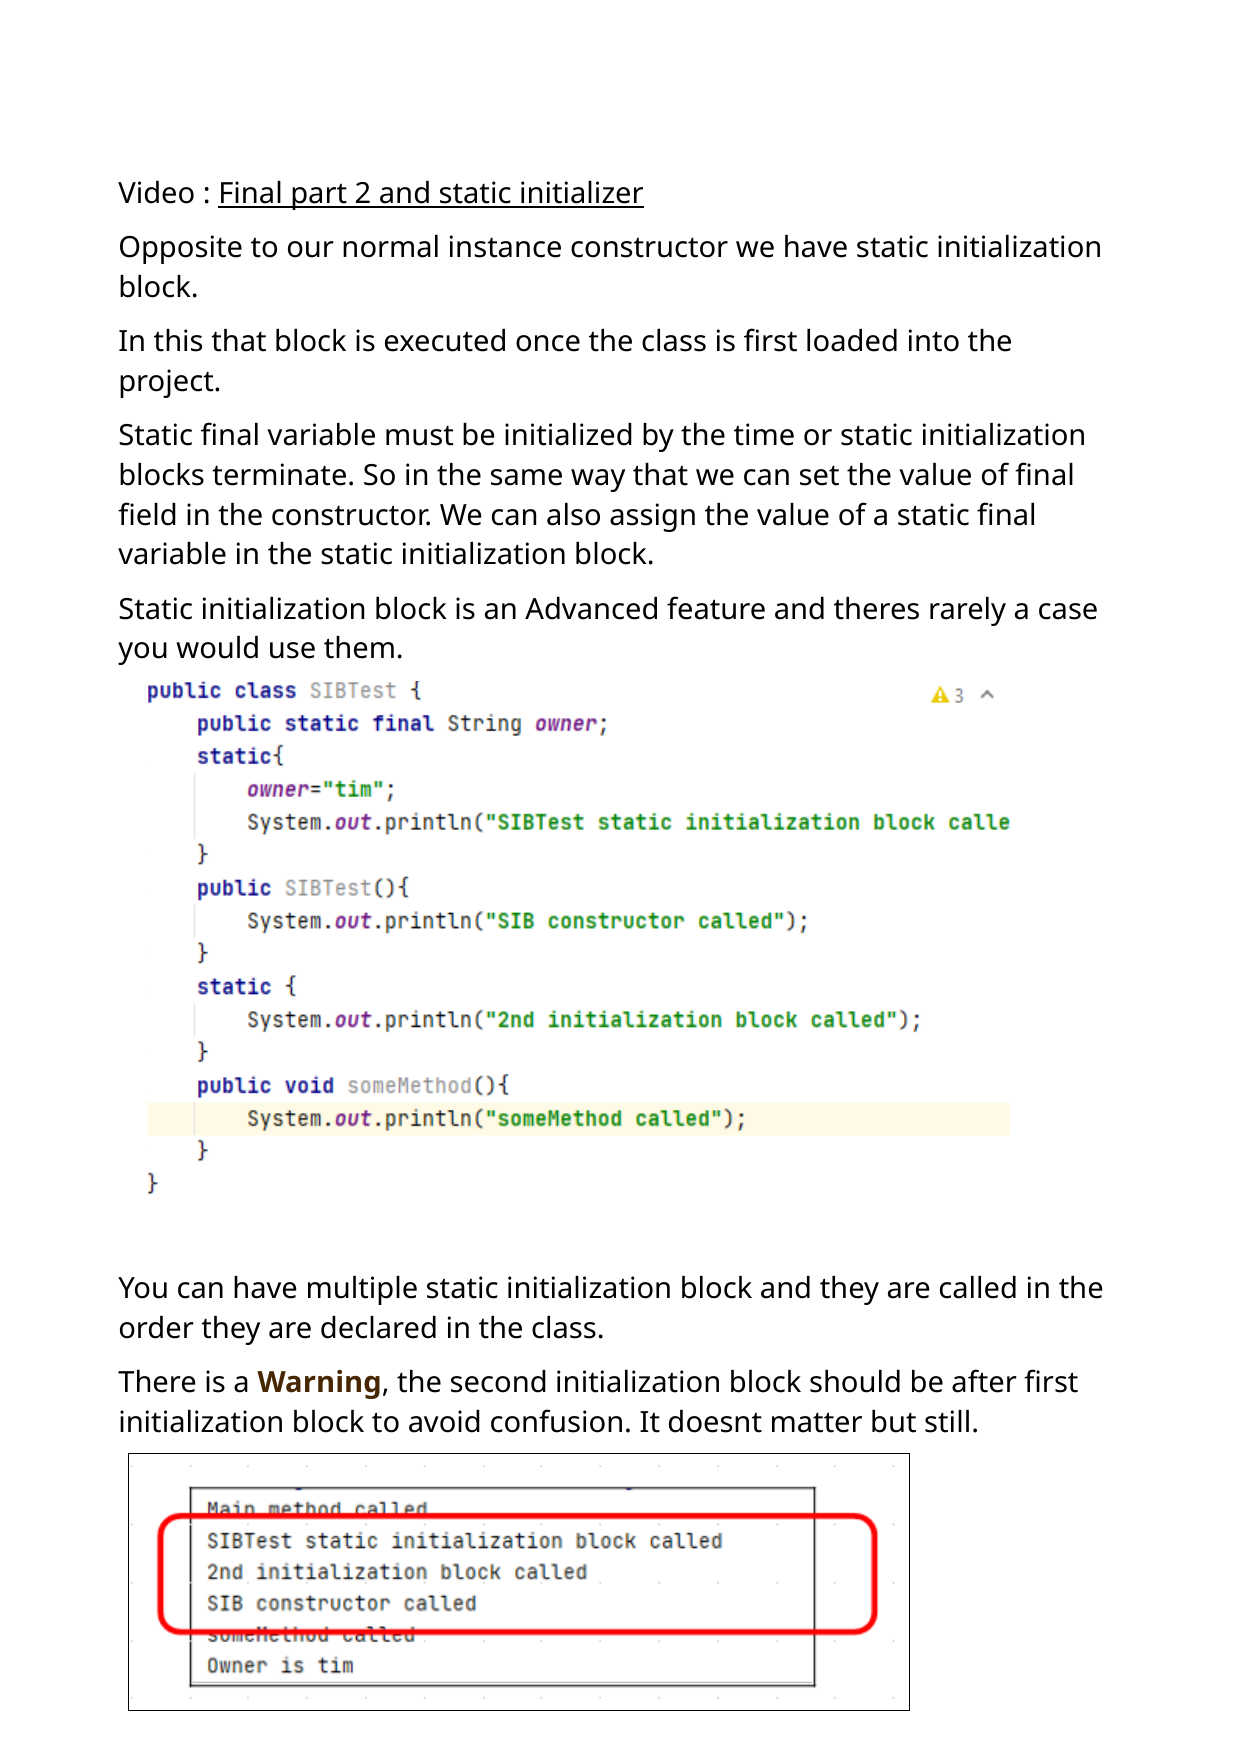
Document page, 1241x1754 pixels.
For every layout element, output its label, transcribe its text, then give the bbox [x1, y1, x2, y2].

text You can have multiple static initialization block and they are called in the order they are declared in the class. [118, 1267, 1122, 1347]
text In this that block is executed once the class is first loaded into the project. [118, 321, 1122, 400]
text There is a Warning, the second initialization block should be after first initialization block to avoid confusion. It doesnt matter but still. [118, 1361, 1122, 1441]
picture [147, 681, 1011, 1214]
text Static final variable must be initialized by the time or static initialization blocks terminate. So in the same way that we can set the value of final field in the constructor. We can also assign the value of a static final variable in the static initialization block. [118, 414, 1122, 573]
text Opposite to our normal instance constructor we have static initialization block. [118, 227, 1122, 306]
text Static initialization block is an Advanced feature and theres rarely a case you would use them. [118, 588, 1122, 667]
text Video : Final part 2 and static initializer [118, 172, 1122, 212]
picture [131, 1455, 907, 1708]
